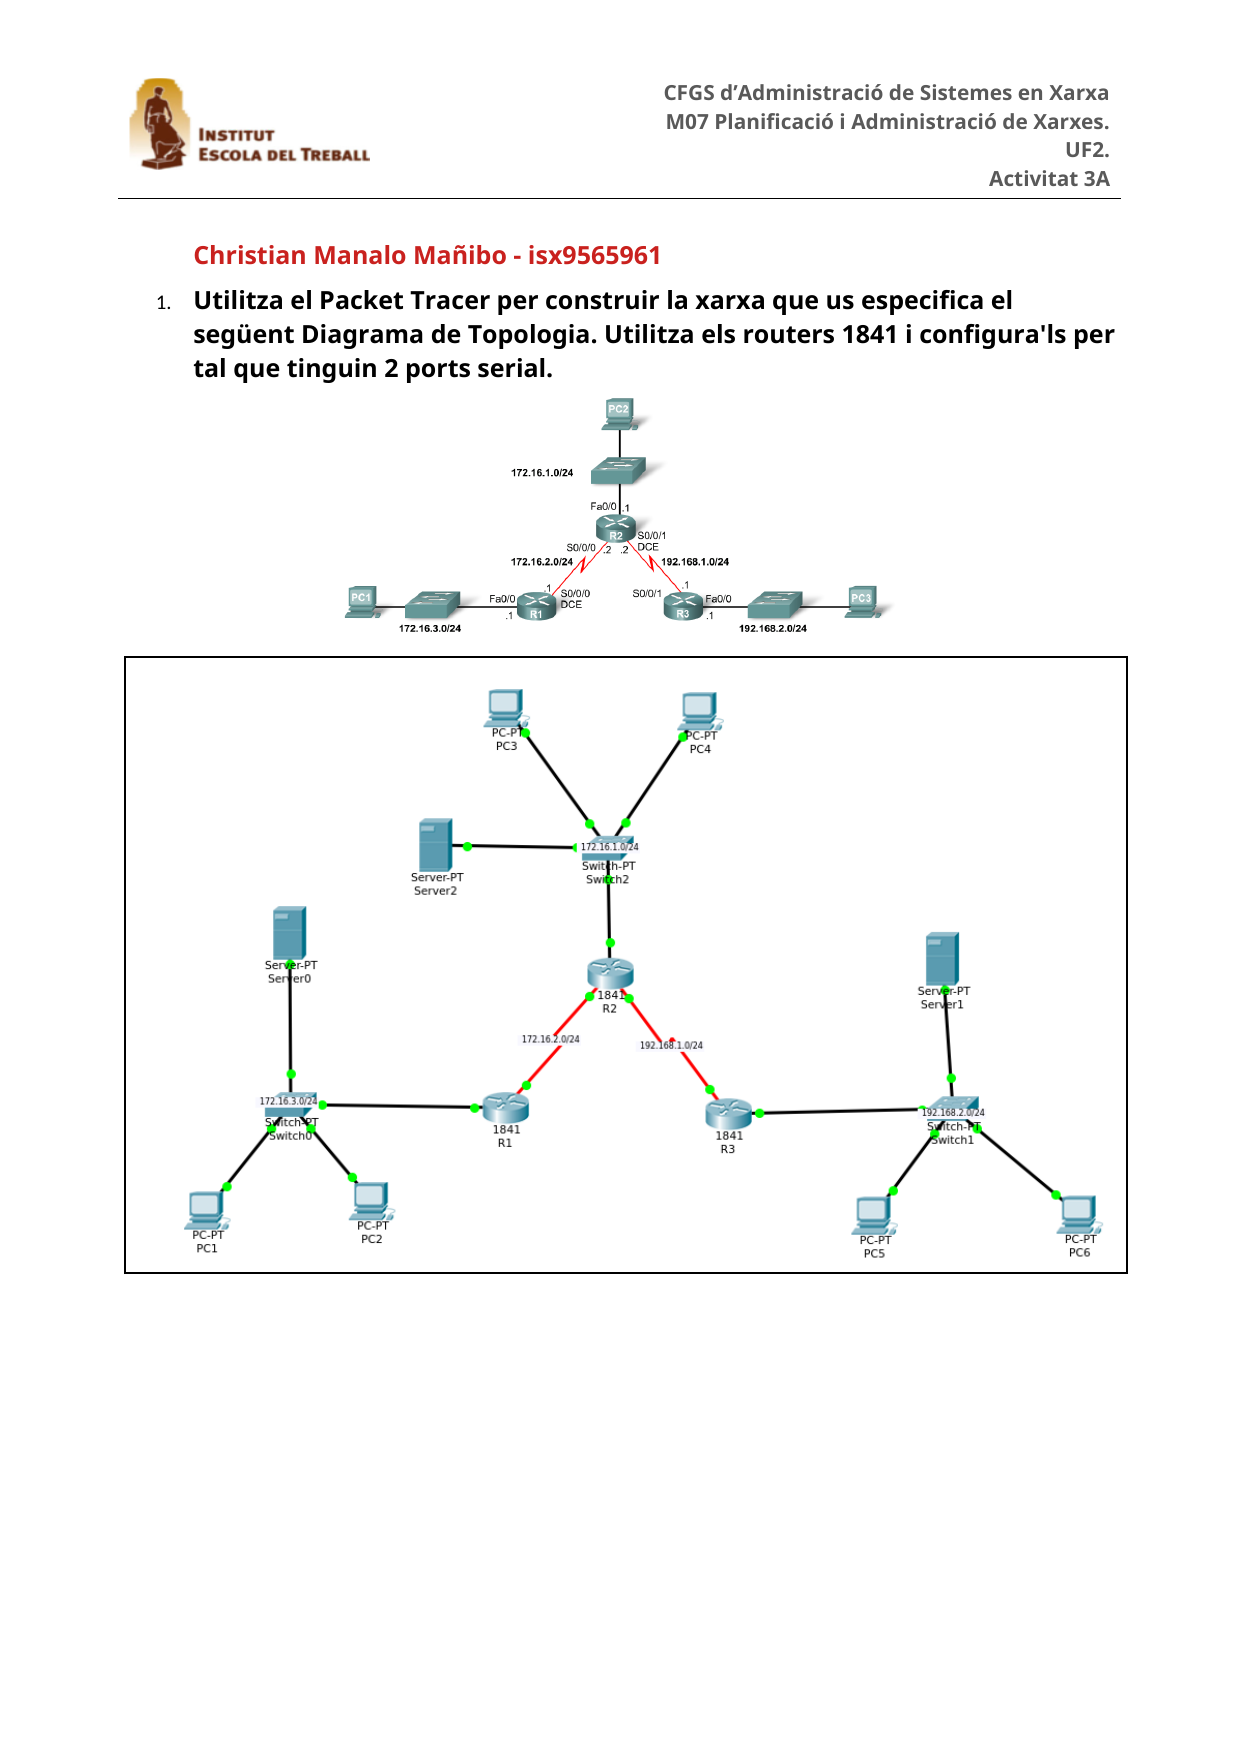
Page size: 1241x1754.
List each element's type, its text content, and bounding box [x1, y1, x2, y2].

list Christian Manalo Mañibo - isx9565961 [156, 238, 1122, 272]
picture [126, 658, 1126, 1272]
picture [344, 398, 896, 632]
list Utilitza el Packet Tracer per construir la xarxa que us especifica el següent Diagrama de Topologia. Utilitza els routers 1841 i configura'ls per tal que tinguin 2 ports serial. [156, 282, 1122, 384]
picture [129, 78, 370, 170]
